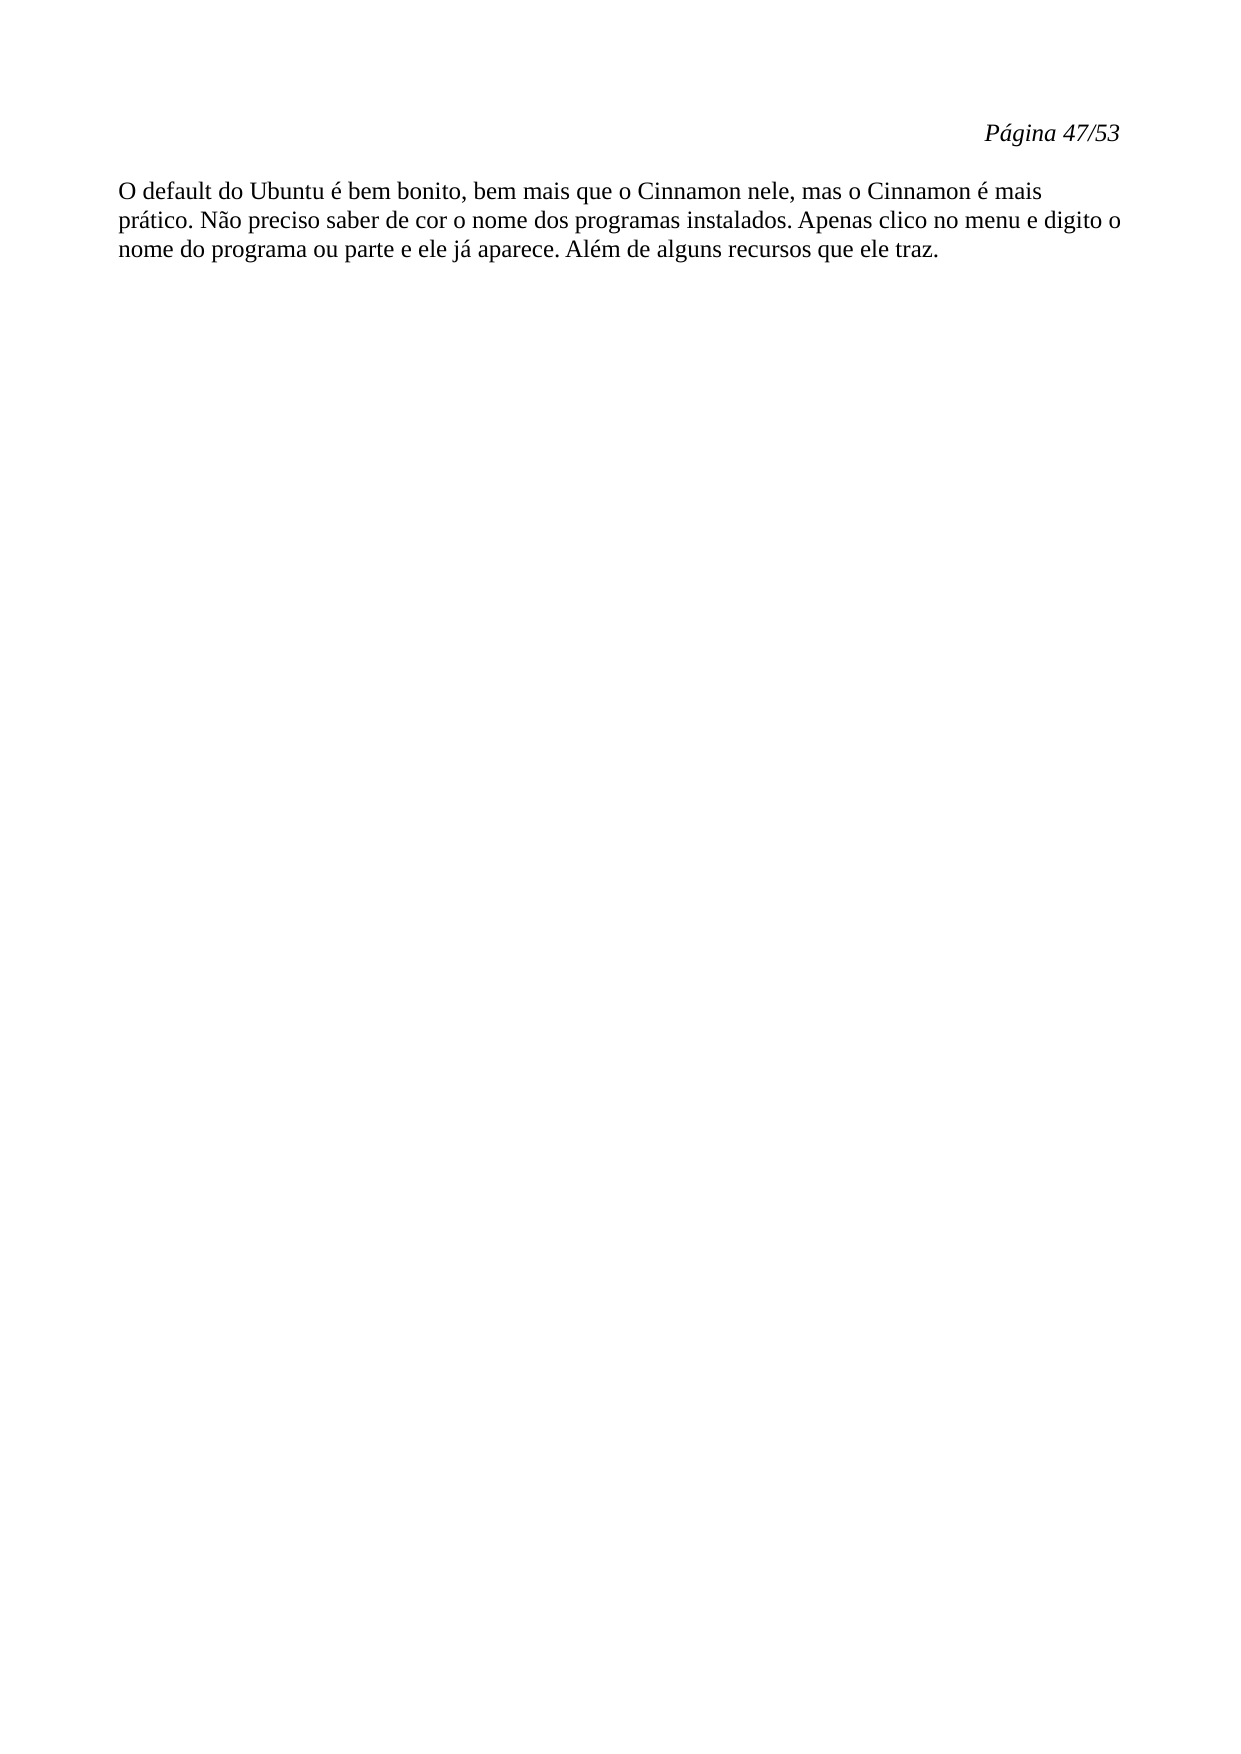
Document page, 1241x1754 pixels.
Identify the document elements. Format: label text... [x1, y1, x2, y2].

text O default do Ubuntu é bem bonito, bem mais que o Cinnamon nele, mas o Cinnamon é mais prático. Não preciso saber de cor o nome dos programas instalados. Apenas clico no menu e digito o nome do programa ou parte e ele já aparece. Além de alguns recursos que ele traz. [118, 176, 1122, 263]
